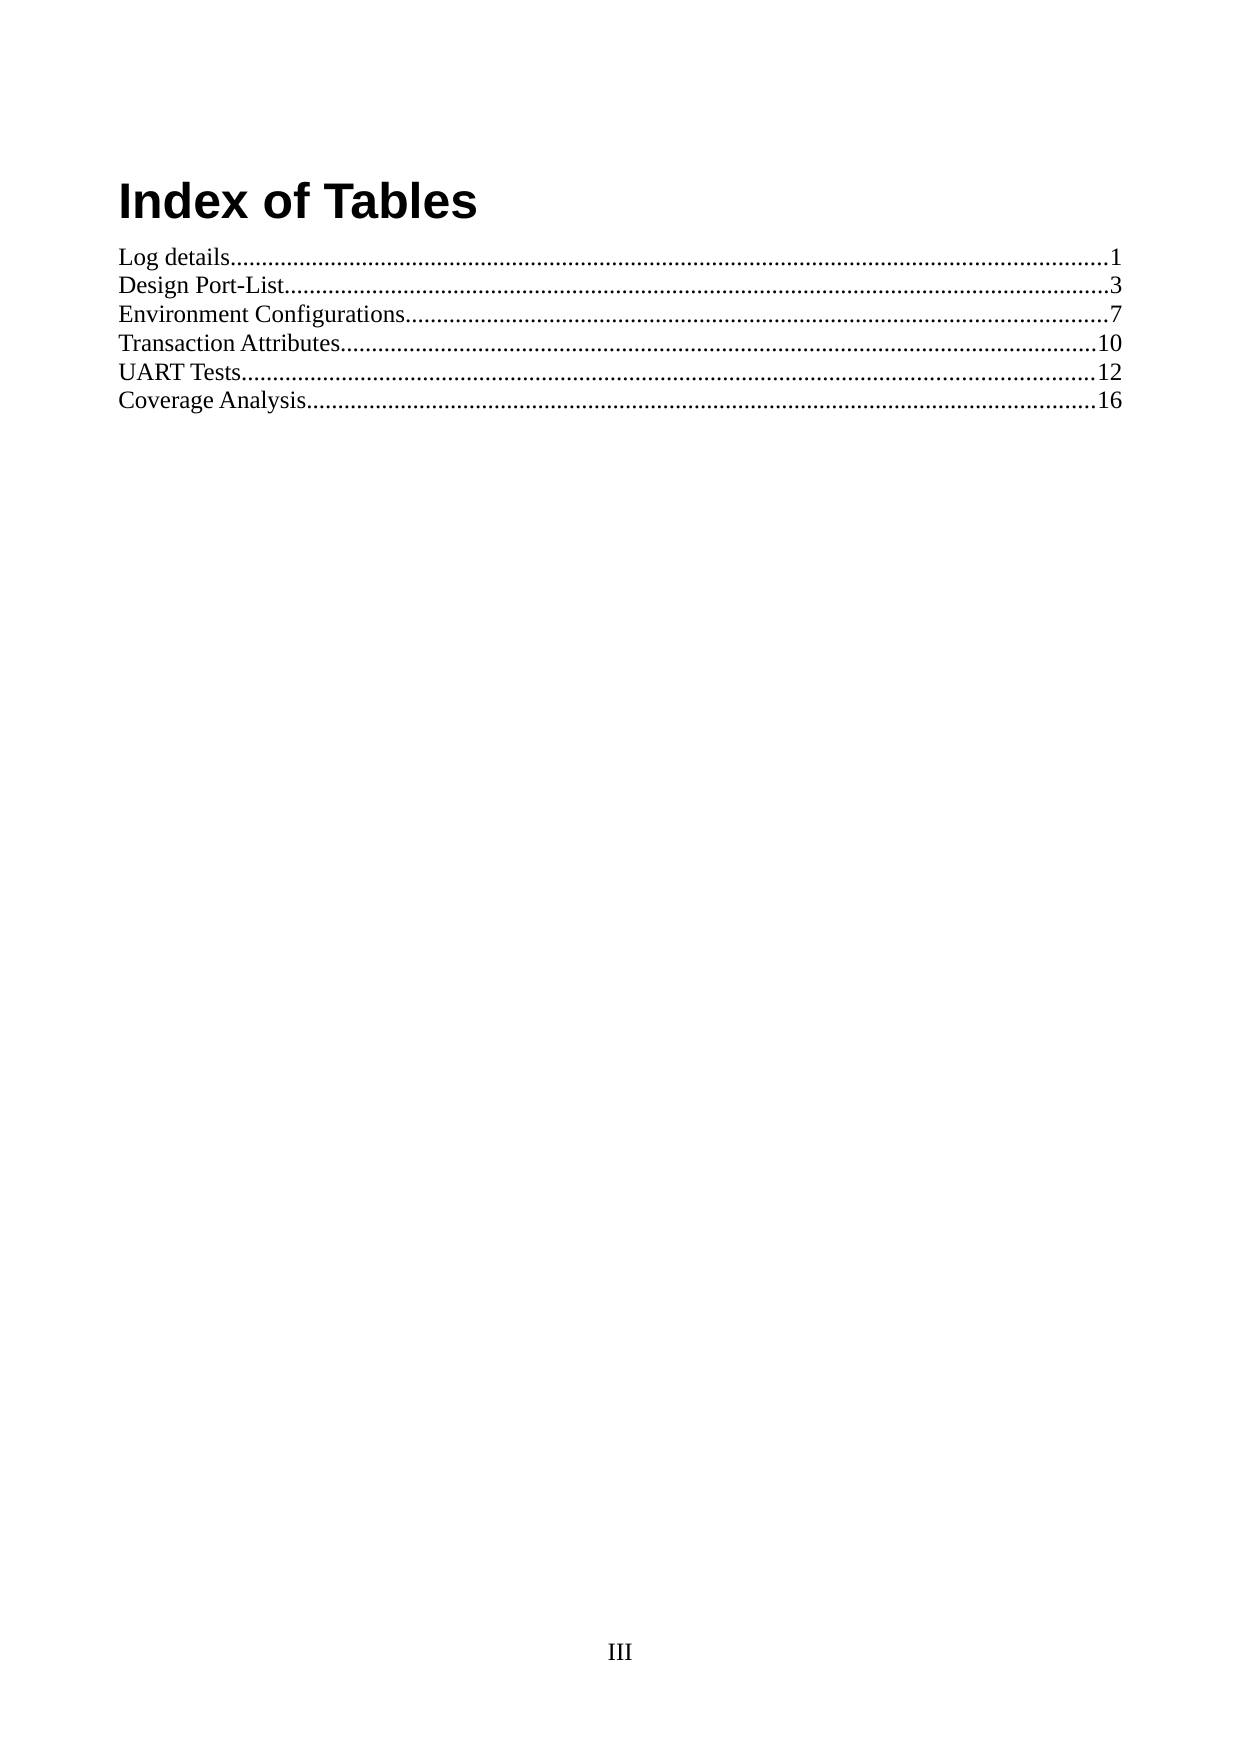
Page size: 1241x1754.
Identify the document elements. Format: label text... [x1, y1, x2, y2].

text Log details 1 [118, 242, 1122, 271]
text Design Port-List 3 [118, 271, 1122, 299]
text UART Tests 12 [118, 357, 1122, 386]
subtitle Index of Tables [118, 172, 1122, 229]
text Coverage Analysis 16 [118, 386, 1122, 414]
text Transaction Attributes 10 [118, 328, 1122, 357]
text Environment Configurations 7 [118, 299, 1122, 328]
